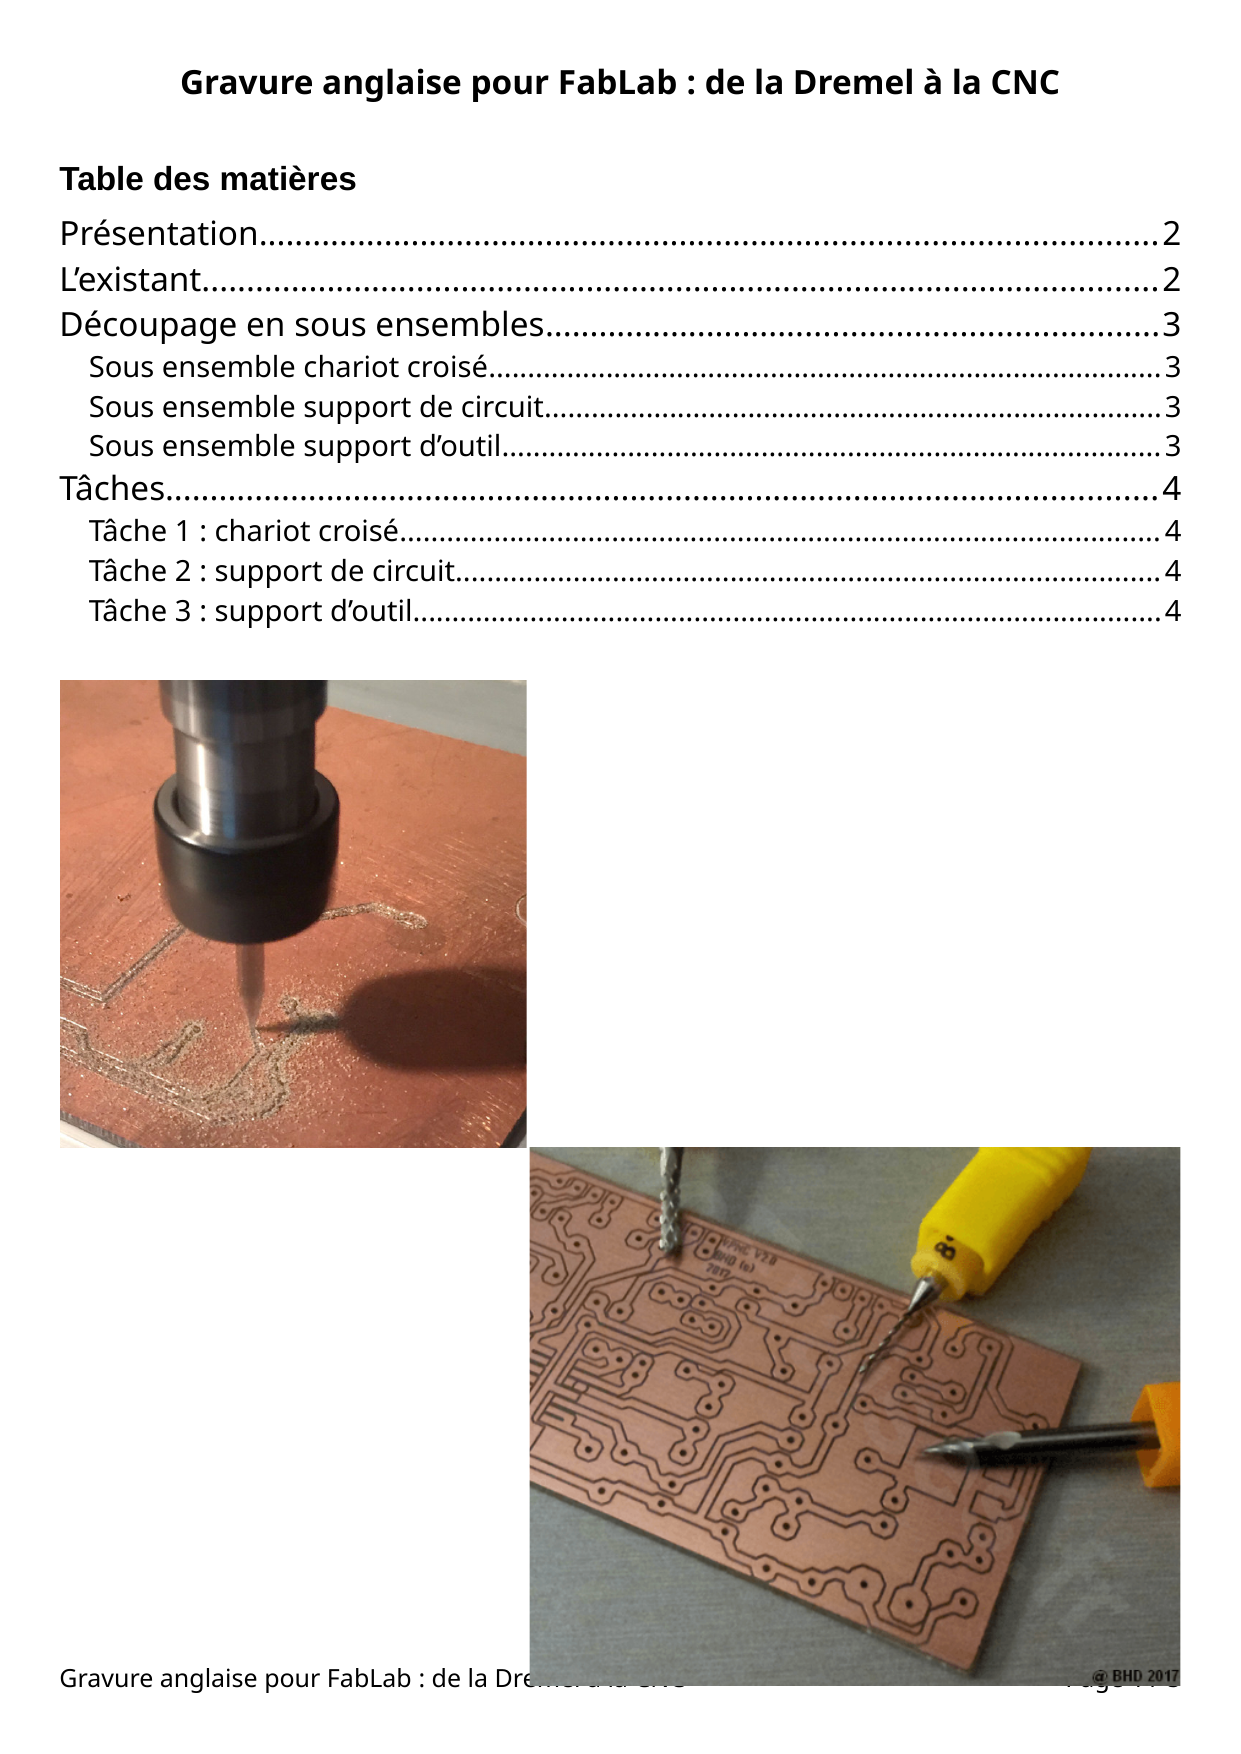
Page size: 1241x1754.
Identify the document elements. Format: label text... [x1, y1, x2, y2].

text Tâche 1 : chariot croisé 4 [88, 511, 1181, 550]
text Découpage en sous ensembles 3 [59, 301, 1181, 346]
text Tâche 2 : support de circuit 4 [88, 550, 1181, 590]
text Tâches 4 [59, 465, 1181, 511]
text L’existant 2 [59, 255, 1181, 301]
text Présentation 2 [59, 210, 1181, 255]
text Sous ensemble support d’outil 3 [88, 426, 1181, 465]
text Sous ensemble chariot croisé 3 [88, 346, 1181, 386]
picture [529, 1147, 1181, 1686]
subtitle Table des matières [59, 159, 1181, 197]
text Sous ensemble support de circuit 3 [88, 386, 1181, 426]
text Tâche 3 : support d’outil 4 [88, 590, 1181, 630]
picture [60, 680, 527, 1148]
